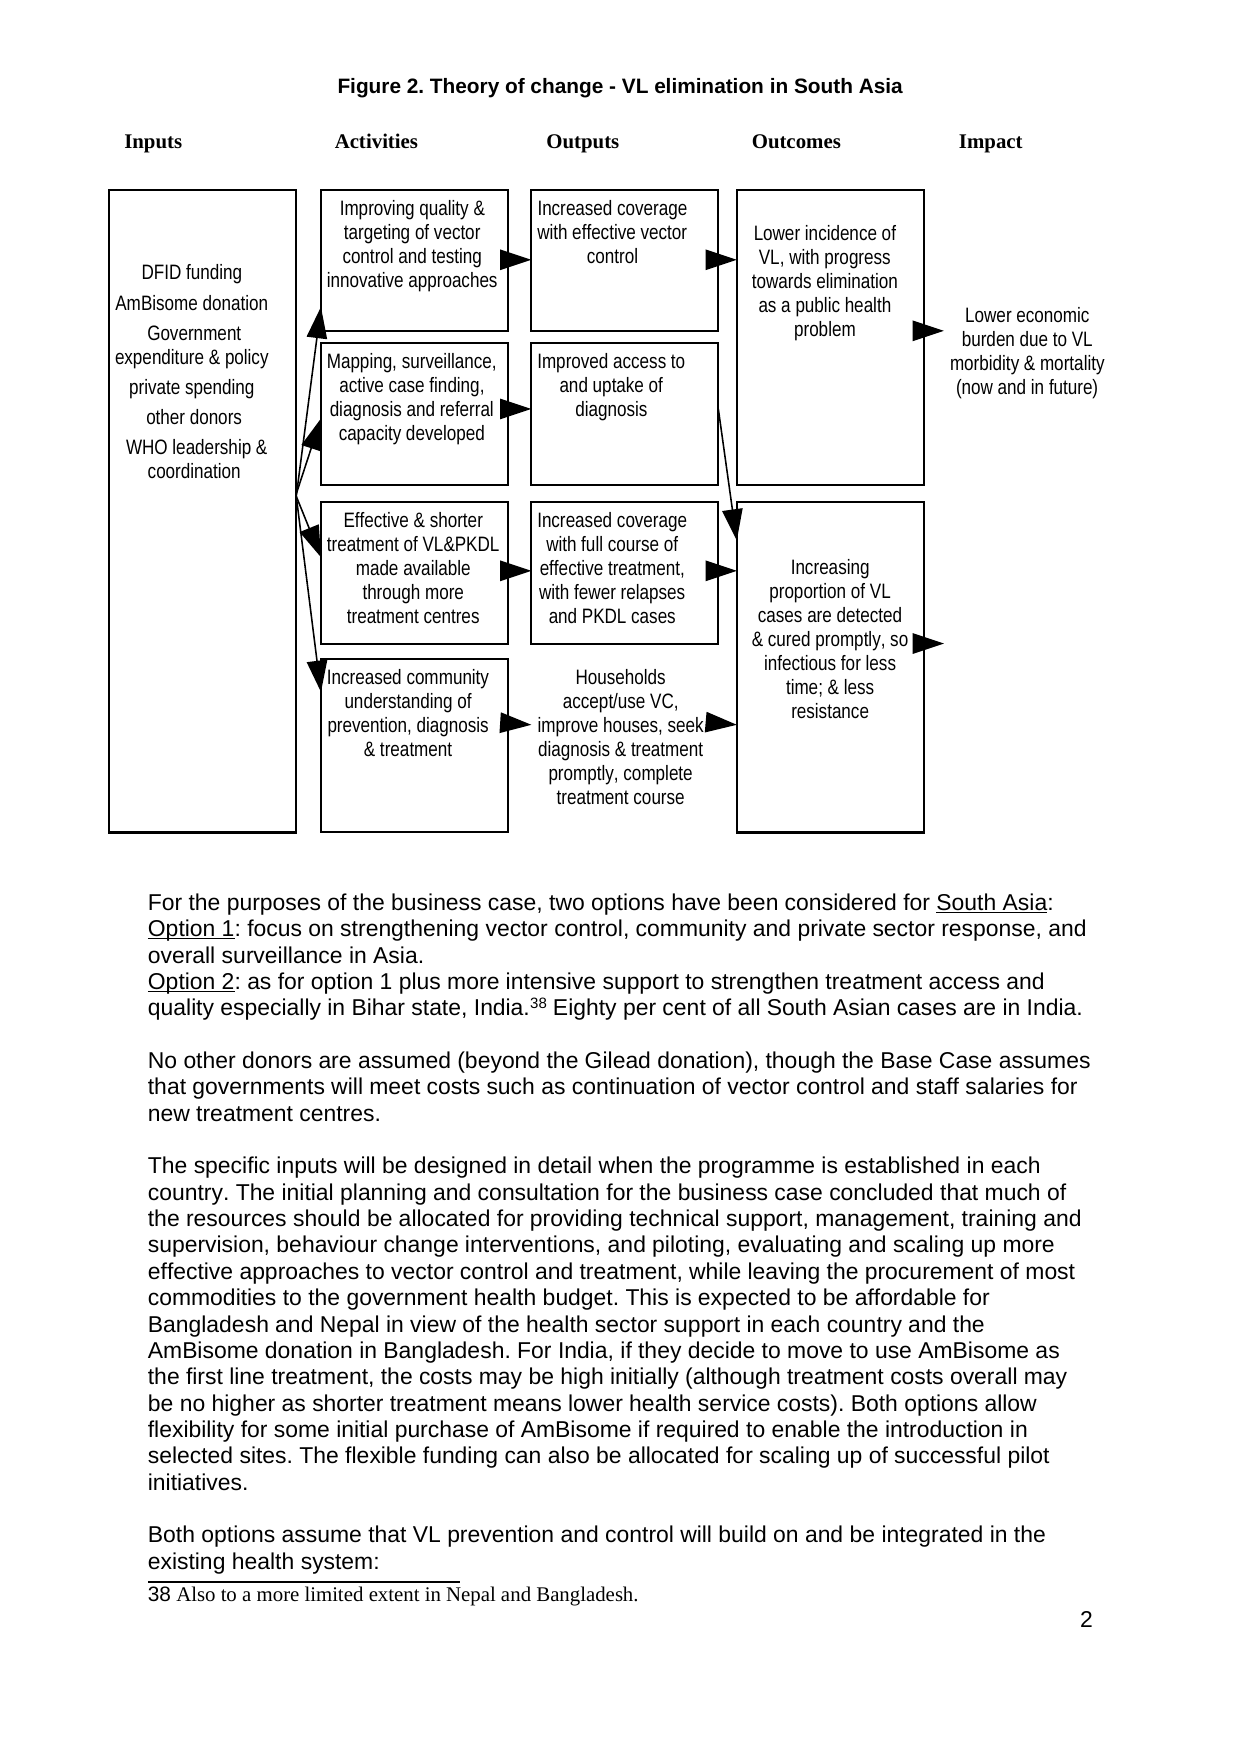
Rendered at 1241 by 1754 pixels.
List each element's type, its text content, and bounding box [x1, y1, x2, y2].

text Figure 2. Theory of change - VL elimination in South Asia [148, 74, 1092, 98]
text Both options assume that VL prevention and control will build on and be integrated in the existing health system: [148, 1521, 1092, 1574]
text No other donors are assumed (beyond the Gilead donation), though the Base Case assumes that governments will meet costs such as continuation of vector control and staff salaries for new treatment centres. [148, 1047, 1092, 1126]
text The specific inputs will be designed in detail when the programme is established in each country. The initial planning and consultation for the business case concluded that much of the resources should be allocated for providing technical support, management, training and supervision, behaviour change interventions, and piloting, evaluating and scaling up more effective approaches to vector control and treatment, while leaving the procurement of most commodities to the government health budget. This is expected to be affordable for Bangladesh and Nepal in view of the health sector support in each country and the AmBisome donation in Bangladesh. For India, if they decide to move to use AmBisome as the first line treatment, the costs may be high initially (although treatment costs overall may be no higher as shorter treatment means lower health service costs). Both options allow flexibility for some initial purchase of AmBisome if required to enable the introduction in selected sites. The flexible funding can also be allocated for scaling up of successful pilot initiatives. [148, 1152, 1092, 1495]
text For the purposes of the business case, two options have been considered for South Asia: [148, 889, 1092, 915]
text Also to a more limited extent in Nepal and Bangladesh. [148, 1582, 1092, 1606]
text Option 1: focus on strengthening vector control, community and private sector response, and overall surveillance in Asia. [148, 915, 1092, 968]
text Option 2: as for option 1 plus more intensive support to strengthen treatment access and quality especially in Bihar state, India. Eighty per cent of all South Asian cases are in India. [148, 968, 1092, 1021]
